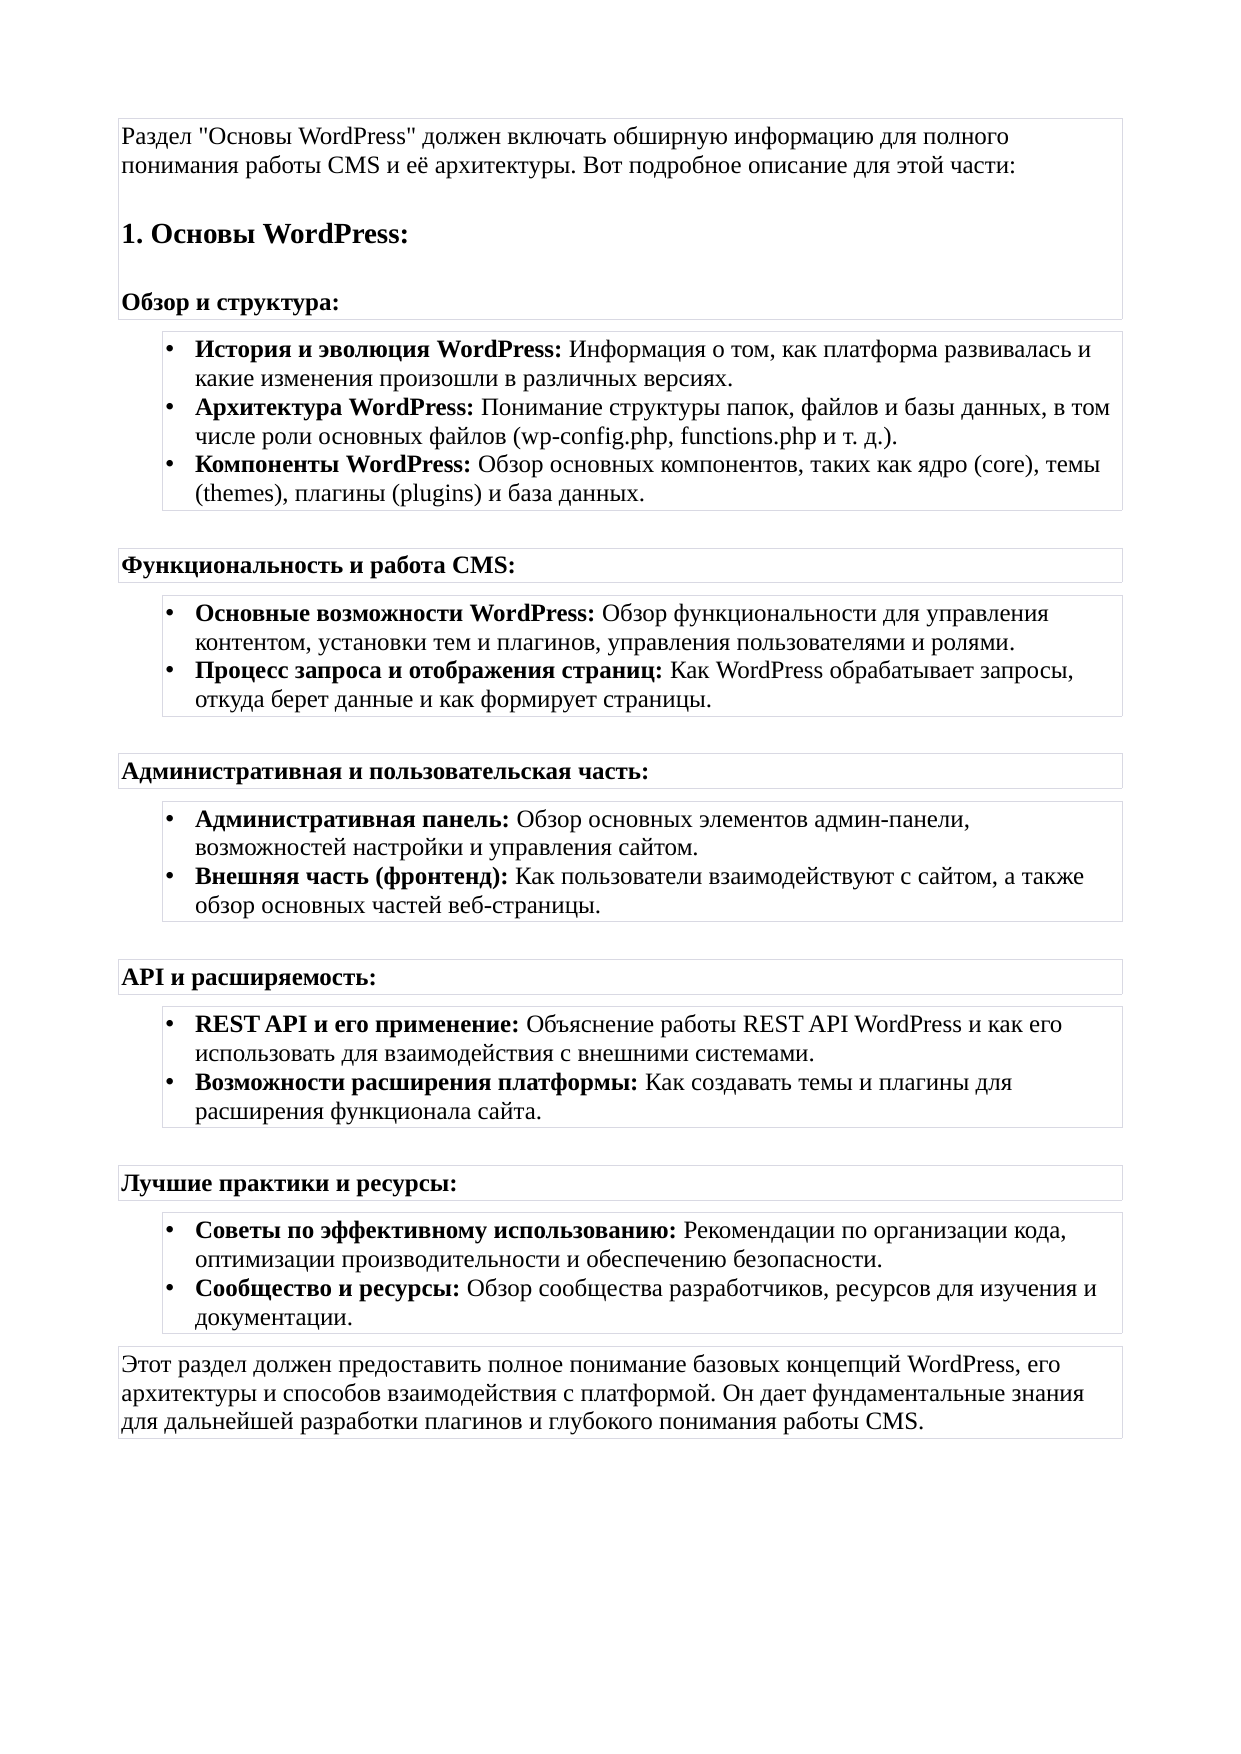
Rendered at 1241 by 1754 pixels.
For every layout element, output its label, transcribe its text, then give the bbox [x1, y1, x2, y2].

list REST API и его применение: Объяснение работы REST API WordPress и как его использовать для взаимодействия с внешними системами. [163, 1007, 1122, 1064]
list История и эволюция WordPress: Информация о том, как платформа развивалась и какие изменения произошли в различных версиях. [163, 332, 1122, 389]
list Основные возможности WordPress: Обзор функциональности для управления контентом, установки тем и плагинов, управления пользователями и ролями. [163, 596, 1122, 652]
subtitle Административная и пользовательская часть: [119, 754, 1122, 788]
subtitle Функциональность и работа CMS: [119, 549, 1122, 582]
list Сообщество и ресурсы: Обзор сообщества разработчиков, ресурсов для изучения и документации. [163, 1270, 1122, 1333]
list Архитектура WordPress: Понимание структуры папок, файлов и базы данных, в том числе роли основных файлов (wp-config.php, functions.php и т. д.). [163, 389, 1122, 446]
subtitle Лучшие практики и ресурсы: [119, 1166, 1122, 1200]
subtitle Обзор и структура: [119, 284, 1122, 319]
list Процесс запроса и отображения страниц: Как WordPress обрабатывает запросы, откуда берет данные и как формирует страницы. [163, 652, 1122, 716]
subtitle 1. Основы WordPress: [119, 213, 1122, 250]
list Возможности расширения платформы: Как создавать темы и плагины для расширения функционала сайта. [163, 1064, 1122, 1127]
list Советы по эффективному использованию: Рекомендации по организации кода, оптимизации производительности и обеспечению безопасности. [163, 1213, 1122, 1270]
subtitle API и расширяемость: [119, 960, 1122, 994]
text Раздел "Основы WordPress" должен включать обширную информацию для полного понимания работы CMS и её архитектуры. Вот подробное описание для этой части: [119, 119, 1122, 179]
list Административная панель: Обзор основных элементов админ-панели, возможностей настройки и управления сайтом. [163, 802, 1122, 858]
text Этот раздел должен предоставить полное понимание базовых концепций WordPress, его архитектуры и способов взаимодействия с платформой. Он дает фундаментальные знания для дальнейшей разработки плагинов и глубокого понимания работы CMS. [119, 1347, 1122, 1438]
list Внешняя часть (фронтенд): Как пользователи взаимодействуют с сайтом, а также обзор основных частей веб-страницы. [163, 858, 1122, 921]
list Компоненты WordPress: Обзор основных компонентов, таких как ядро (core), темы (themes), плагины (plugins) и база данных. [163, 446, 1122, 510]
